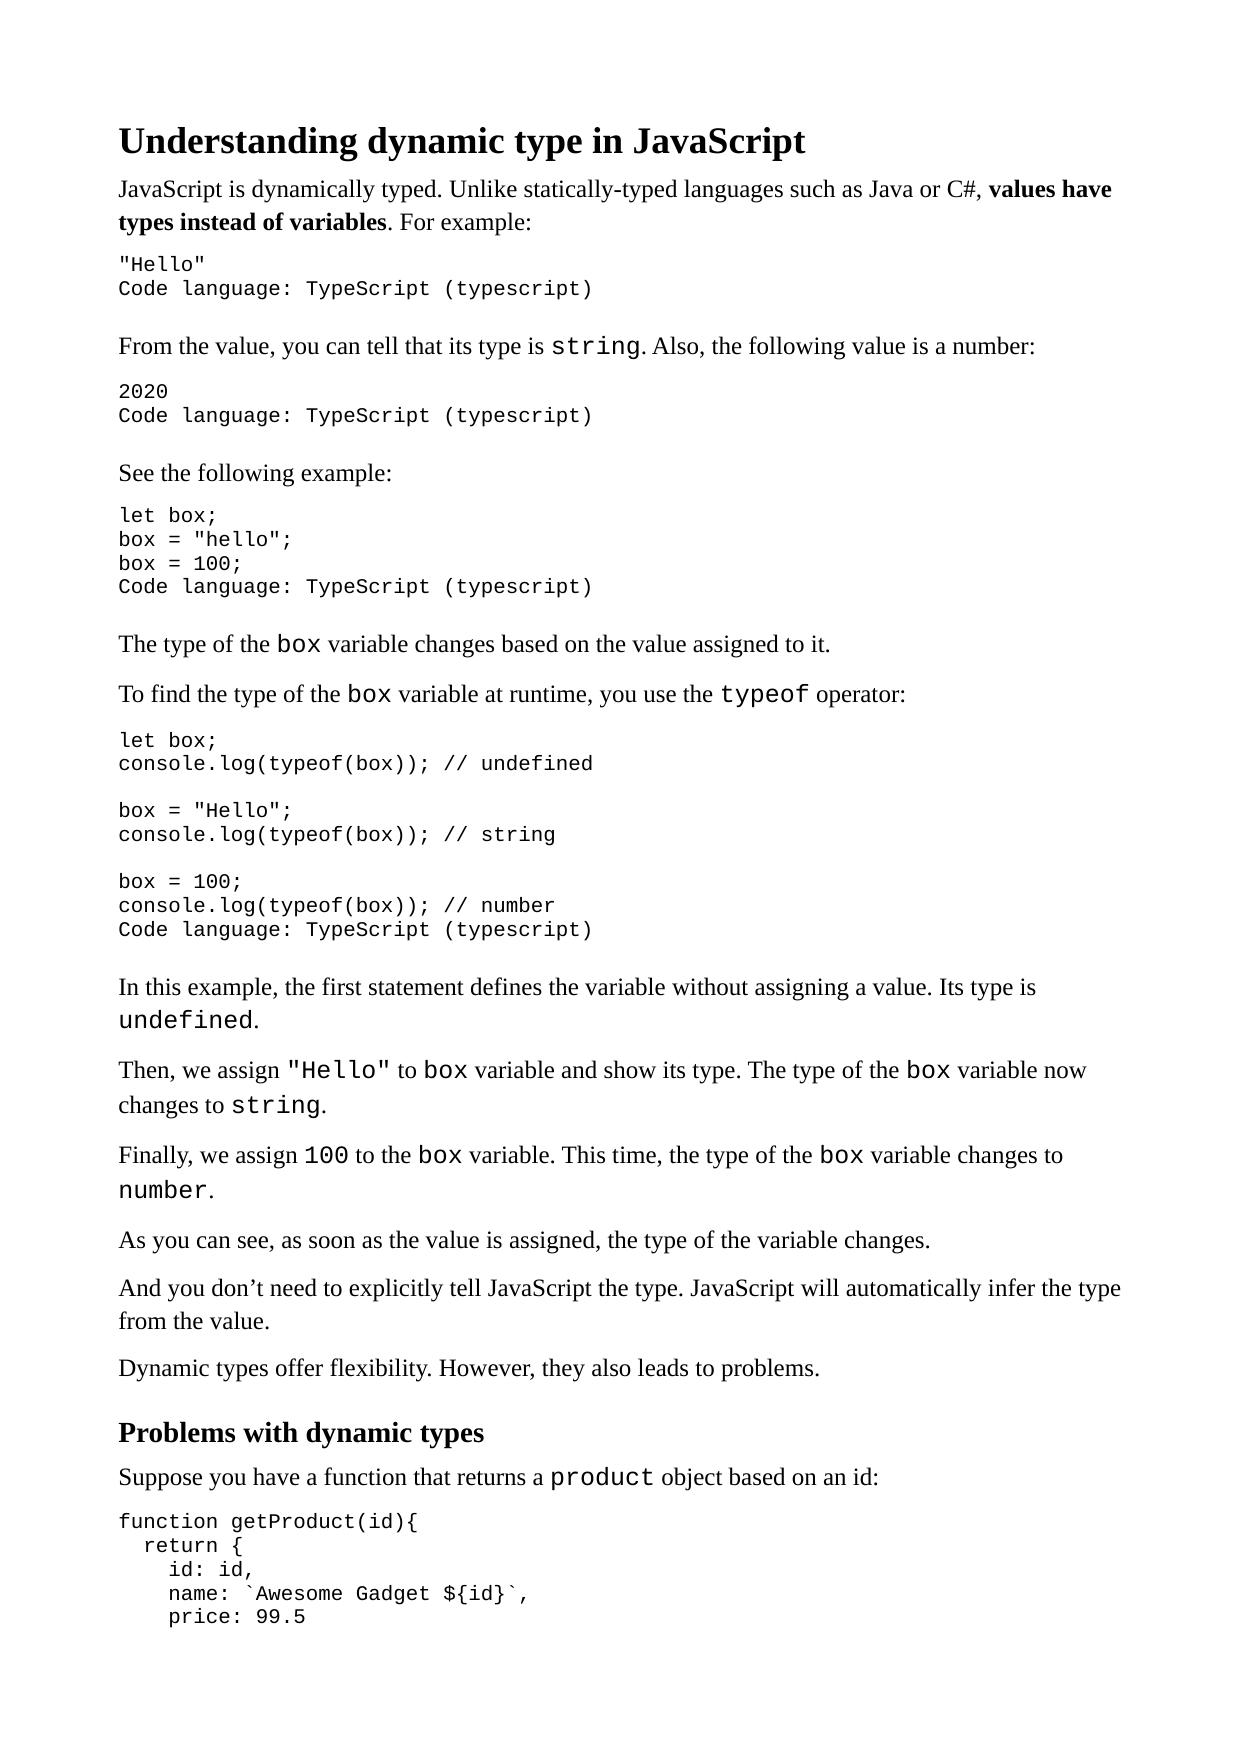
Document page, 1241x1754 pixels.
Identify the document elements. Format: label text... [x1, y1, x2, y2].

text Dynamic types offer flexibility. However, they also leads to problems. [118, 1353, 1122, 1382]
text Code language: TypeScript (typescript) [118, 278, 1122, 302]
text In this example, the first statement defines the variable without assigning a value. Its type is undefined. [118, 972, 1122, 1036]
text price: 99.5 [118, 1606, 1122, 1630]
text Code language: TypeScript (typescript) [118, 405, 1122, 428]
text Suppose you have a function that returns a product object based on an id: [118, 1462, 1122, 1492]
subtitle Problems with dynamic types [118, 1416, 1122, 1449]
text function getProduct(id){ [118, 1512, 1122, 1535]
text JavaScript is dynamically typed. Unlike statically-typed languages such as Java or C#, values have types instead of variables. For example: [118, 174, 1122, 236]
text box = "Hello"; [118, 801, 1122, 824]
text Finally, we assign 100 to the box variable. This time, the type of the box variable changes to number. [118, 1140, 1122, 1206]
text box = 100; [118, 871, 1122, 895]
text Then, we assign "Hello" to box variable and show its type. The type of the box variable now changes to string. [118, 1055, 1122, 1121]
text return { [118, 1535, 1122, 1559]
text console.log(typeof(box)); // string [118, 824, 1122, 848]
text Code language: TypeScript (typescript) [118, 576, 1122, 600]
text id: id, [118, 1559, 1122, 1582]
text To find the type of the box variable at runtime, you use the typeof operator: [118, 679, 1122, 710]
text console.log(typeof(box)); // undefined [118, 753, 1122, 777]
text box = "hello"; [118, 529, 1122, 553]
text Code language: TypeScript (typescript) [118, 919, 1122, 942]
text let box; [118, 506, 1122, 529]
text From the value, you can tell that its type is string. Also, the following value is a number: [118, 331, 1122, 362]
text "Hello" [118, 254, 1122, 278]
subtitle Understanding dynamic type in JavaScript [118, 118, 1122, 161]
text name: `Awesome Gadget ${id}`, [118, 1582, 1122, 1606]
text And you don’t need to explicitly tell JavaScript the type. JavaScript will automatically infer the type from the value. [118, 1273, 1122, 1334]
text let box; [118, 729, 1122, 753]
text box = 100; [118, 553, 1122, 576]
text As you can see, as soon as the value is assigned, the type of the variable changes. [118, 1225, 1122, 1254]
text See the following example: [118, 458, 1122, 487]
text The type of the box variable changes based on the value assigned to it. [118, 629, 1122, 660]
text console.log(typeof(box)); // number [118, 895, 1122, 919]
text 2020 [118, 381, 1122, 405]
